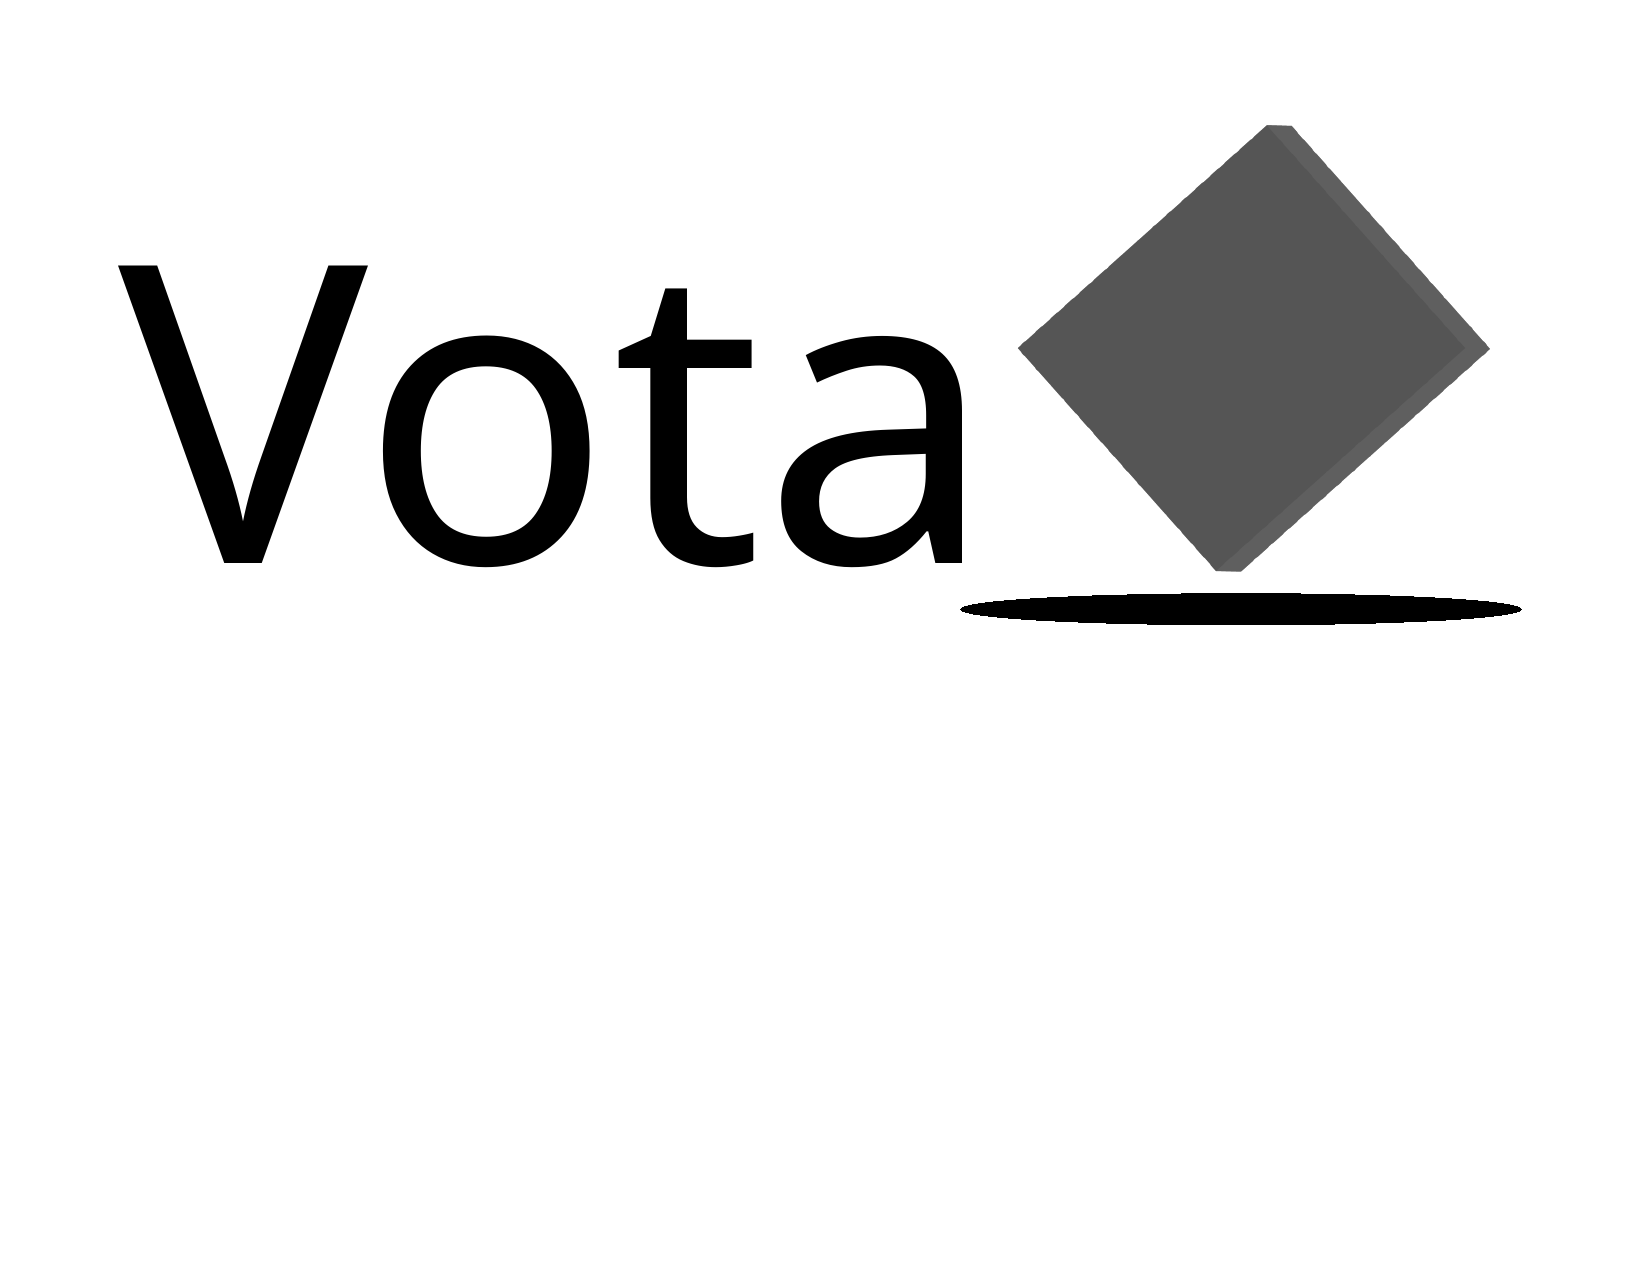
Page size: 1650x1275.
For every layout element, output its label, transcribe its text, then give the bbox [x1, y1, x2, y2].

text Vota [118, 118, 1532, 686]
